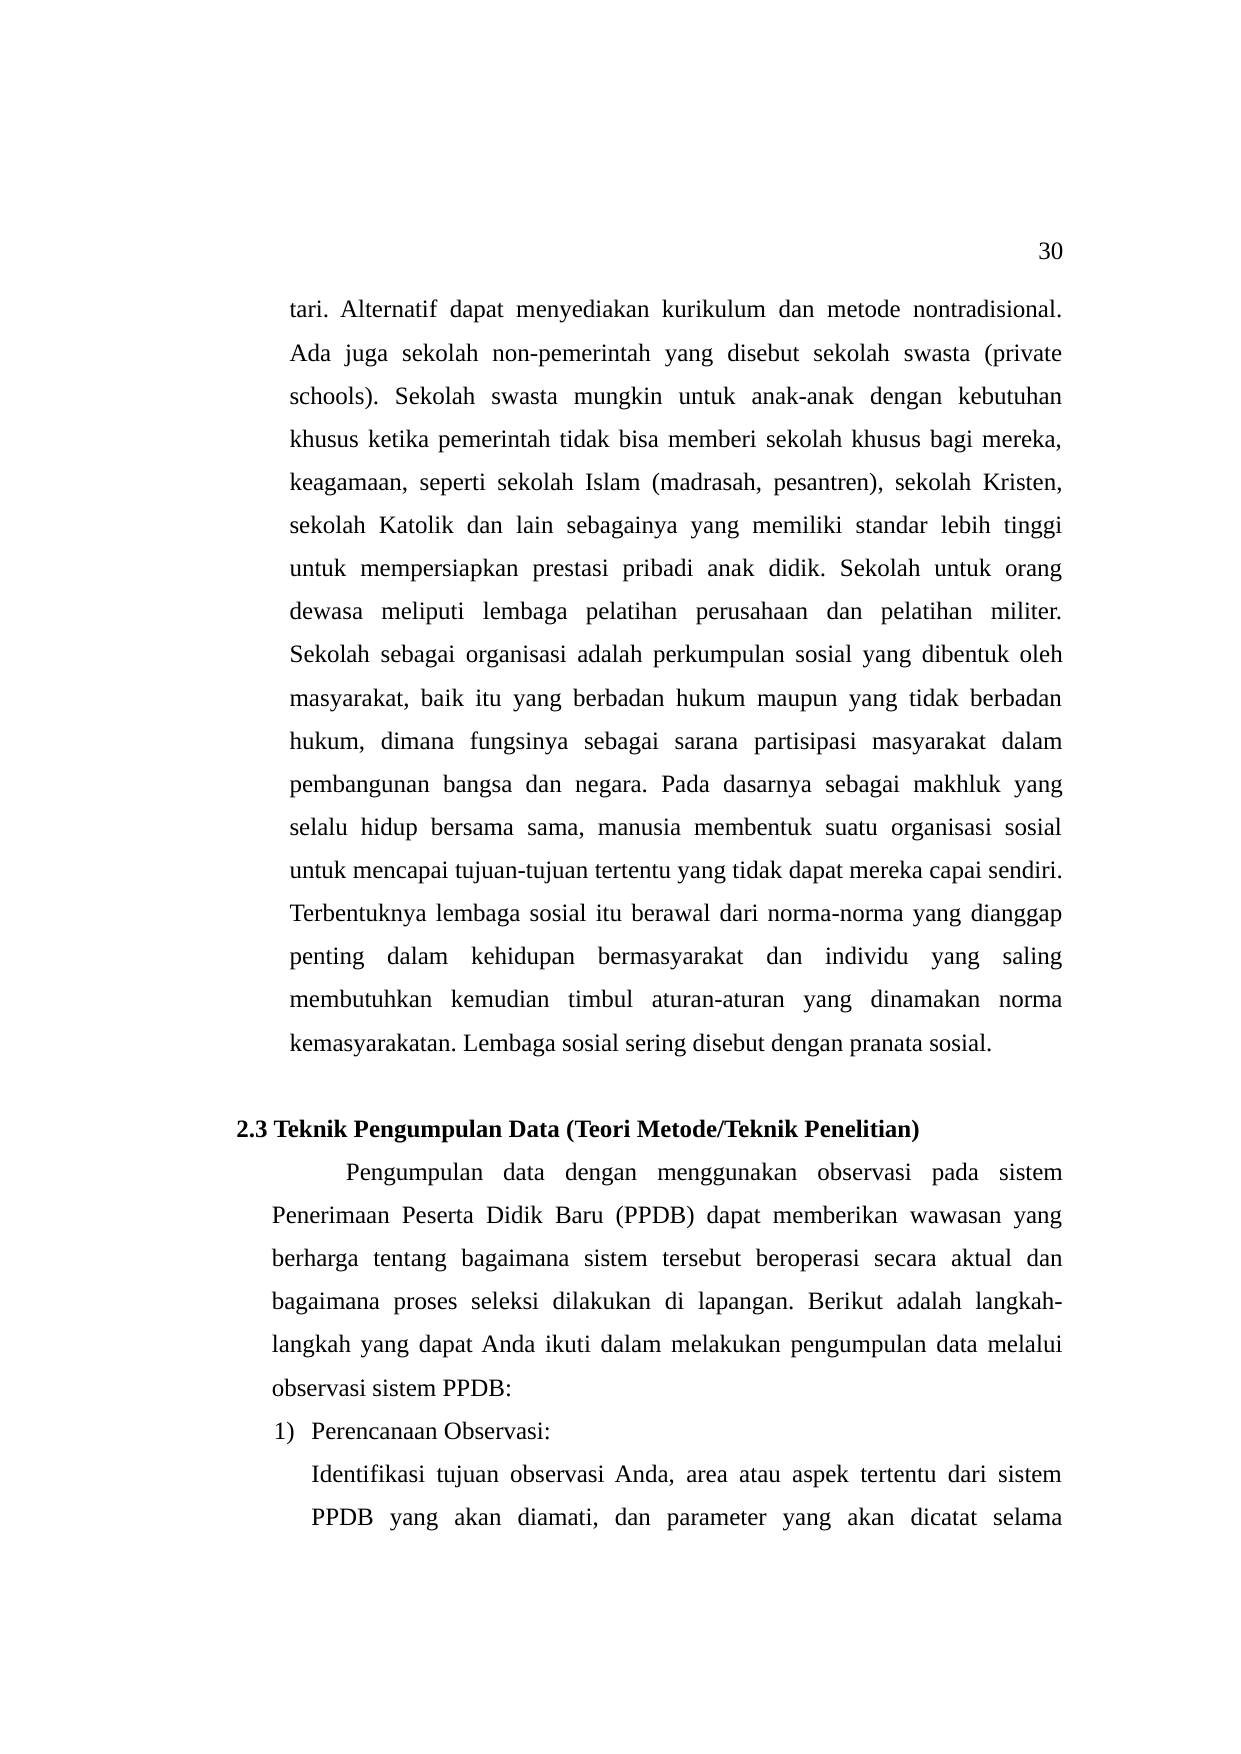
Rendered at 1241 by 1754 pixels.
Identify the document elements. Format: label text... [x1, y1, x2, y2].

text Pengumpulan data dengan menggunakan observasi pada sistem Penerimaan Peserta Didik Baru (PPDB) dapat memberikan wawasan yang berharga tentang bagaimana sistem tersebut beroperasi secara aktual dan bagaimana proses seleksi dilakukan di lapangan. Berikut adalah langkah-langkah yang dapat Anda ikuti dalam melakukan pengumpulan data melalui observasi sistem PPDB: [272, 1157, 1063, 1401]
list Perencanaan Observasi: [274, 1416, 1063, 1444]
text tari. Alternatif dapat menyediakan kurikulum dan metode nontradisional. Ada juga sekolah non-pemerintah yang disebut sekolah swasta (private schools). Sekolah swasta mungkin untuk anak-anak dengan kebutuhan khusus ketika pemerintah tidak bisa memberi sekolah khusus bagi mereka, keagamaan, seperti sekolah Islam (madrasah, pesantren), sekolah Kristen, sekolah Katolik dan lain sebagainya yang memiliki standar lebih tinggi untuk mempersiapkan prestasi pribadi anak didik. Sekolah untuk orang dewasa meliputi lembaga pelatihan perusahaan dan pelatihan militer. Sekolah sebagai organisasi adalah perkumpulan sosial yang dibentuk oleh masyarakat, baik itu yang berbadan hukum maupun yang tidak berbadan hukum, dimana fungsinya sebagai sarana partisipasi masyarakat dalam pembangunan bangsa dan negara. Pada dasarnya sebagai makhluk yang selalu hidup bersama sama, manusia membentuk suatu organisasi sosial untuk mencapai tujuan-tujuan tertentu yang tidak dapat mereka capai sendiri. Terbentuknya lembaga sosial itu berawal dari norma-norma yang dianggap penting dalam kehidupan bermasyarakat dan individu yang saling membutuhkan kemudian timbul aturan-aturan yang dinamakan norma kemasyarakatan. Lembaga sosial sering disebut dengan pranata sosial. [289, 294, 1063, 1056]
text 2.3 Teknik Pengumpulan Data (Teori Metode/Teknik Penelitian) [236, 1114, 1063, 1143]
list Identifikasi tujuan observasi Anda, area atau aspek tertentu dari sistem PPDB yang akan diamati, dan parameter yang akan dicatat selama [274, 1459, 1063, 1531]
